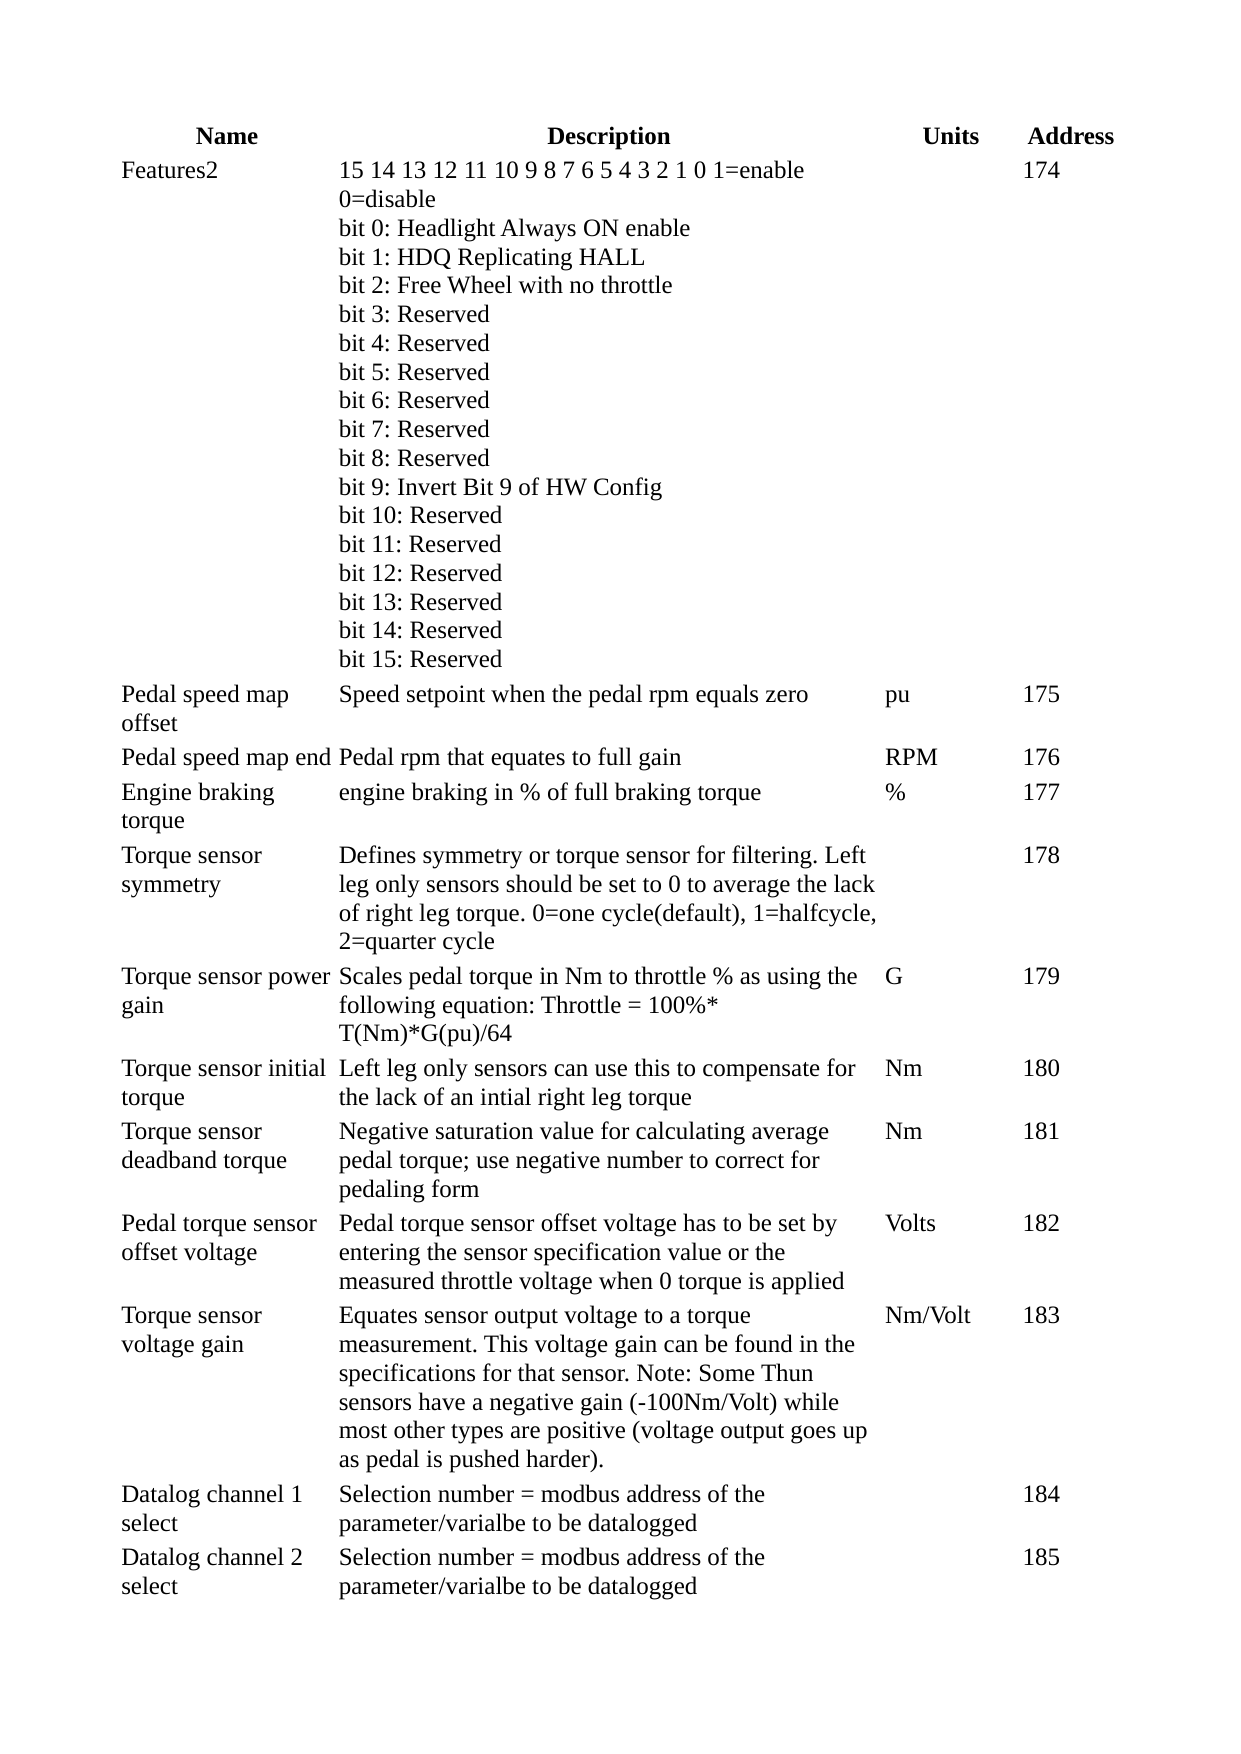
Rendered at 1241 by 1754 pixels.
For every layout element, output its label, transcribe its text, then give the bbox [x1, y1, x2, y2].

table_header Name [118, 118, 336, 153]
table_cell engine braking in % of full braking torque [336, 774, 882, 837]
table_cell Scales pedal torque in Nm to throttle % as using the following equation: Throttle = 100%* T(Nm)*G(pu)/64 [336, 958, 882, 1050]
table_cell Torque sensor deadband torque [118, 1114, 336, 1206]
table_cell 179 [1020, 958, 1122, 1050]
table_cell Datalog channel 2 select [118, 1539, 336, 1603]
table_cell Negative saturation value for calculating average pedal torque; use negative number to correct for pedaling form [336, 1114, 882, 1206]
table_cell [882, 1539, 1019, 1603]
table_cell Torque sensor initial torque [118, 1050, 336, 1113]
table_cell 185 [1020, 1539, 1122, 1603]
table_cell 181 [1020, 1114, 1122, 1206]
table_cell Torque sensor voltage gain [118, 1298, 336, 1476]
table_cell Torque sensor power gain [118, 958, 336, 1050]
table_cell Pedal rpm that equates to full gain [336, 739, 882, 774]
table_cell 178 [1020, 837, 1122, 958]
table_cell % [882, 774, 1019, 837]
table_cell Left leg only sensors can use this to compensate for the lack of an intial right leg torque [336, 1050, 882, 1113]
table_cell 180 [1020, 1050, 1122, 1113]
table_cell Nm/Volt [882, 1298, 1019, 1476]
table_header Address [1020, 118, 1122, 153]
table_cell Pedal torque sensor offset voltage [118, 1206, 336, 1298]
table_cell 177 [1020, 774, 1122, 837]
table_cell Datalog channel 1 select [118, 1476, 336, 1539]
table_cell Volts [882, 1206, 1019, 1298]
table_cell 174 [1020, 153, 1122, 676]
table_cell RPM [882, 739, 1019, 774]
table_cell Engine braking torque [118, 774, 336, 837]
table_cell pu [882, 676, 1019, 739]
table_cell [882, 153, 1019, 676]
table_cell 184 [1020, 1476, 1122, 1539]
table_cell Features2 [118, 153, 336, 676]
table_cell Torque sensor symmetry [118, 837, 336, 958]
table_cell 175 [1020, 676, 1122, 739]
table_cell G [882, 958, 1019, 1050]
table_cell Selection number = modbus address of the parameter/varialbe to be datalogged [336, 1476, 882, 1539]
table_header Units [882, 118, 1019, 153]
table_cell [882, 837, 1019, 958]
table_cell 182 [1020, 1206, 1122, 1298]
table_cell 176 [1020, 739, 1122, 774]
table_cell Pedal speed map offset [118, 676, 336, 739]
table_cell 183 [1020, 1298, 1122, 1476]
table_cell Pedal speed map end [118, 739, 336, 774]
table_cell Selection number = modbus address of the parameter/varialbe to be datalogged [336, 1539, 882, 1603]
table_cell Pedal torque sensor offset voltage has to be set by entering the sensor specification value or the measured throttle voltage when 0 torque is applied [336, 1206, 882, 1298]
table_cell Nm [882, 1114, 1019, 1206]
table_cell Equates sensor output voltage to a torque measurement. This voltage gain can be found in the specifications for that sensor. Note: Some Thun sensors have a negative gain (-100Nm/Volt) while most other types are positive (voltage output goes up as pedal is pushed harder). [336, 1298, 882, 1476]
table_cell Defines symmetry or torque sensor for filtering. Left leg only sensors should be set to 0 to average the lack of right leg torque. 0=one cycle(default), 1=halfcycle, 2=quarter cycle [336, 837, 882, 958]
table_cell 15 14 13 12 11 10 9 8 7 6 5 4 3 2 1 0 1=enable 0=disable bit 0: Headlight Always ON enable bit 1: HDQ Replicating HALL bit 2: Free Wheel with no throttle bit 3: Reserved bit 4: Reserved bit 5: Reserved bit 6: Reserved bit 7: Reserved bit 8: Reserved bit 9: Invert Bit 9 of HW Config bit 10: Reserved bit 11: Reserved bit 12: Reserved bit 13: Reserved bit 14: Reserved bit 15: Reserved [336, 153, 882, 676]
table_cell Speed setpoint when the pedal rpm equals zero [336, 676, 882, 739]
table_cell Nm [882, 1050, 1019, 1113]
table_header Description [336, 118, 882, 153]
table_cell [882, 1476, 1019, 1539]
